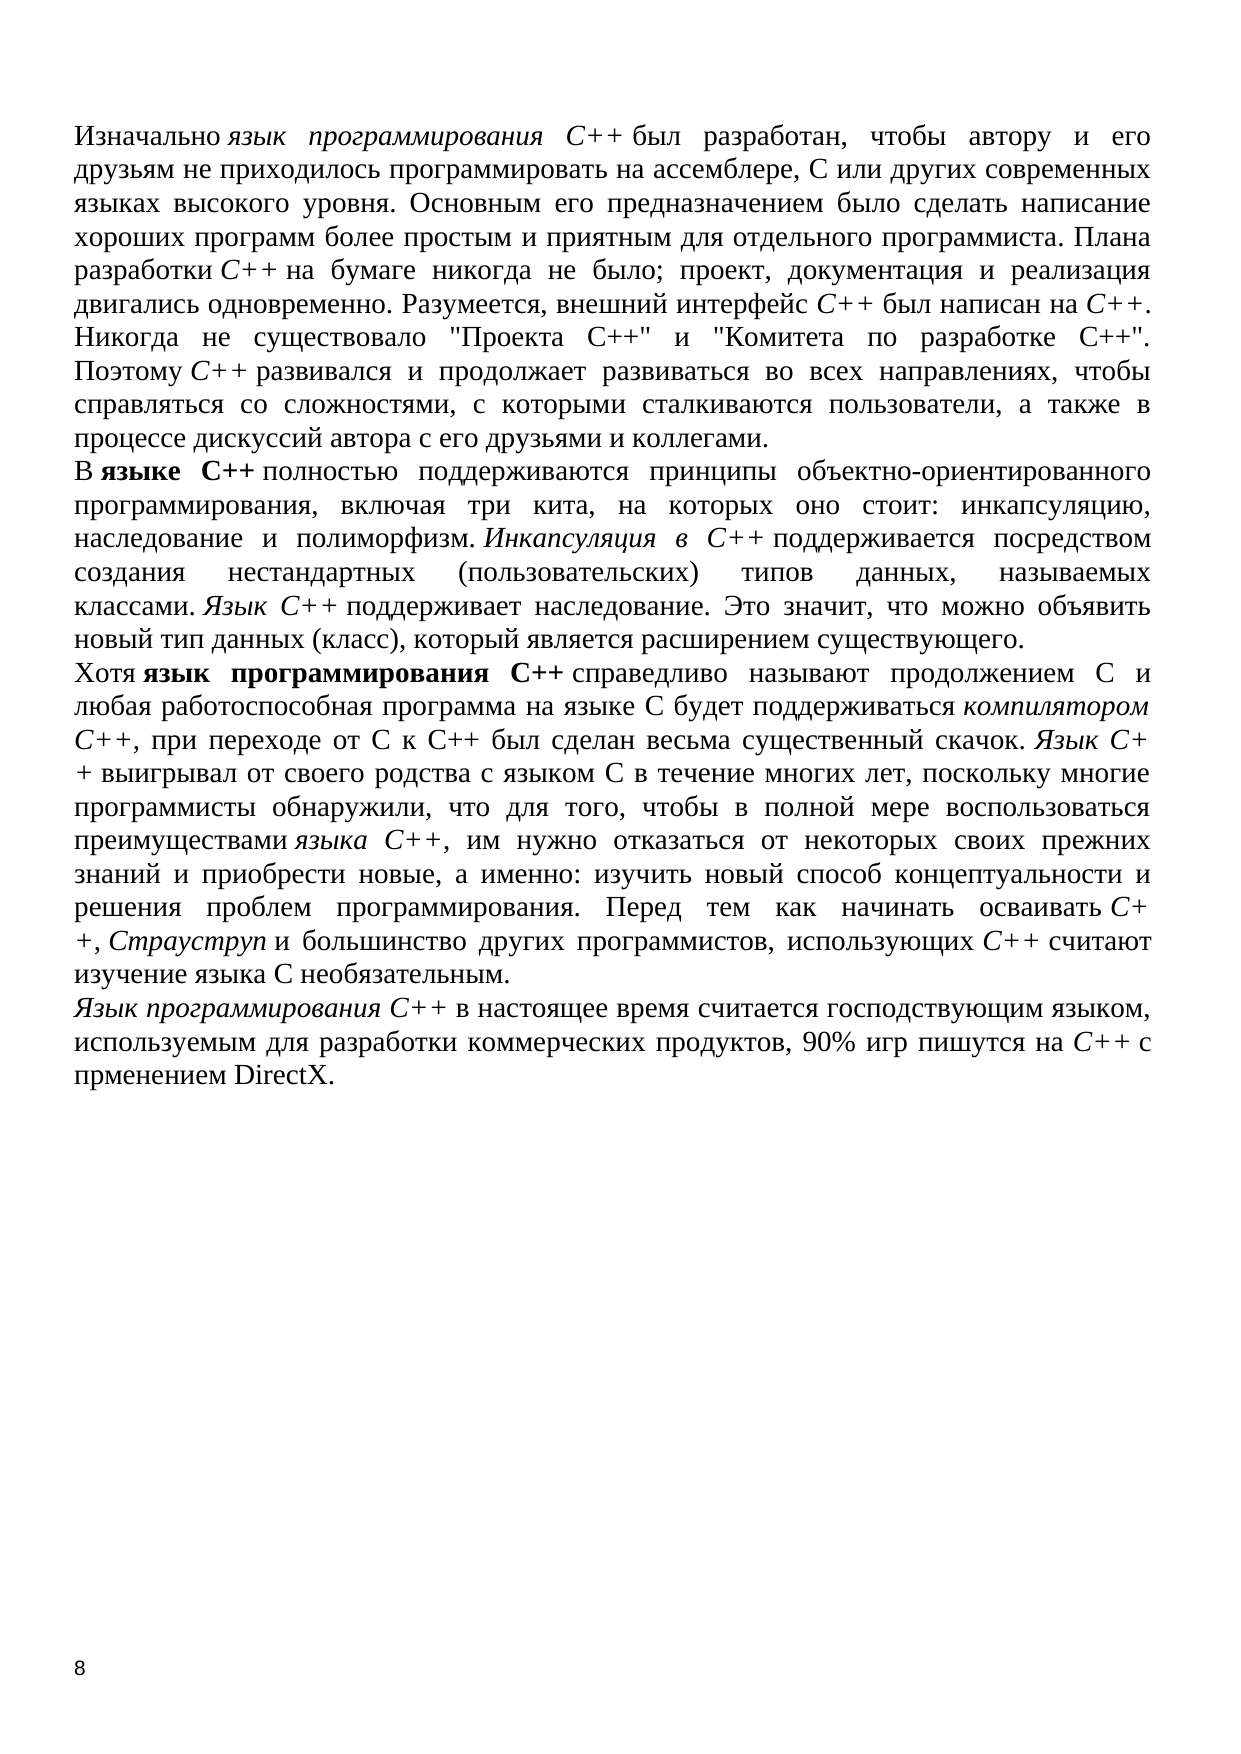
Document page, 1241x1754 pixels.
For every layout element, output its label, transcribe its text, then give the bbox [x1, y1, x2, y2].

text В языке С++ полностью поддерживаются принципы объектно-ориентированного программирования, включая три кита, на которых оно стоит: инкапсуляцию, наследование и полиморфизм. Инкапсуляция в С++ поддерживается посредством создания нестандартных (пользовательских) типов данных, называемых классами. Язык С++ поддерживает наследование. Это значит, что можно объявить новый тип данных (класс), который является расширением существующего. [74, 453, 1152, 655]
text Язык программирования C++ в настоящее время считается господствующим языком, используемым для разработки коммерческих продуктов, 90% игр пишутся на С++ с прменением DirectX. [74, 990, 1152, 1091]
text Хотя язык программирования С++ справедливо называют продолжением С и любая работоспособная программа на языке С будет поддерживаться компилятором С++, при переходе от С к С++ был сделан весьма существенный скачок. Язык С++ выигрывал от своего родства с языком С в течение многих лет, поскольку многие программисты обнаружили, что для того, чтобы в полной мере воспользоваться преимуществами языка С++, им нужно отказаться от некоторых своих прежних знаний и приобрести новые, а именно: изучить новый способ концептуальности и решения проблем программирования. Перед тем как начинать осваивать С++, Страуструп и большинство других программистов, использующих С++ считают изучение языка С необязательным. [74, 655, 1152, 990]
text Изначально язык программирования C++ был разработан, чтобы автору и его друзьям не приходилось программировать на ассемблере, C или других современных языках высокого уровня. Основным его предназначением было сделать написание хороших программ более простым и приятным для отдельного программиста. Плана разработки C++ на бумаге никогда не было; проект, документация и реализация двигались одновременно. Разумеется, внешний интерфейс C++ был написан на C++. Никогда не существовало "Проекта C++" и "Комитета по разработке C++". Поэтому C++ развивался и продолжает развиваться во всех направлениях, чтобы справляться со сложностями, с которыми сталкиваются пользователи, а также в процессе дискуссий автора с его друзьями и коллегами. [74, 118, 1152, 453]
